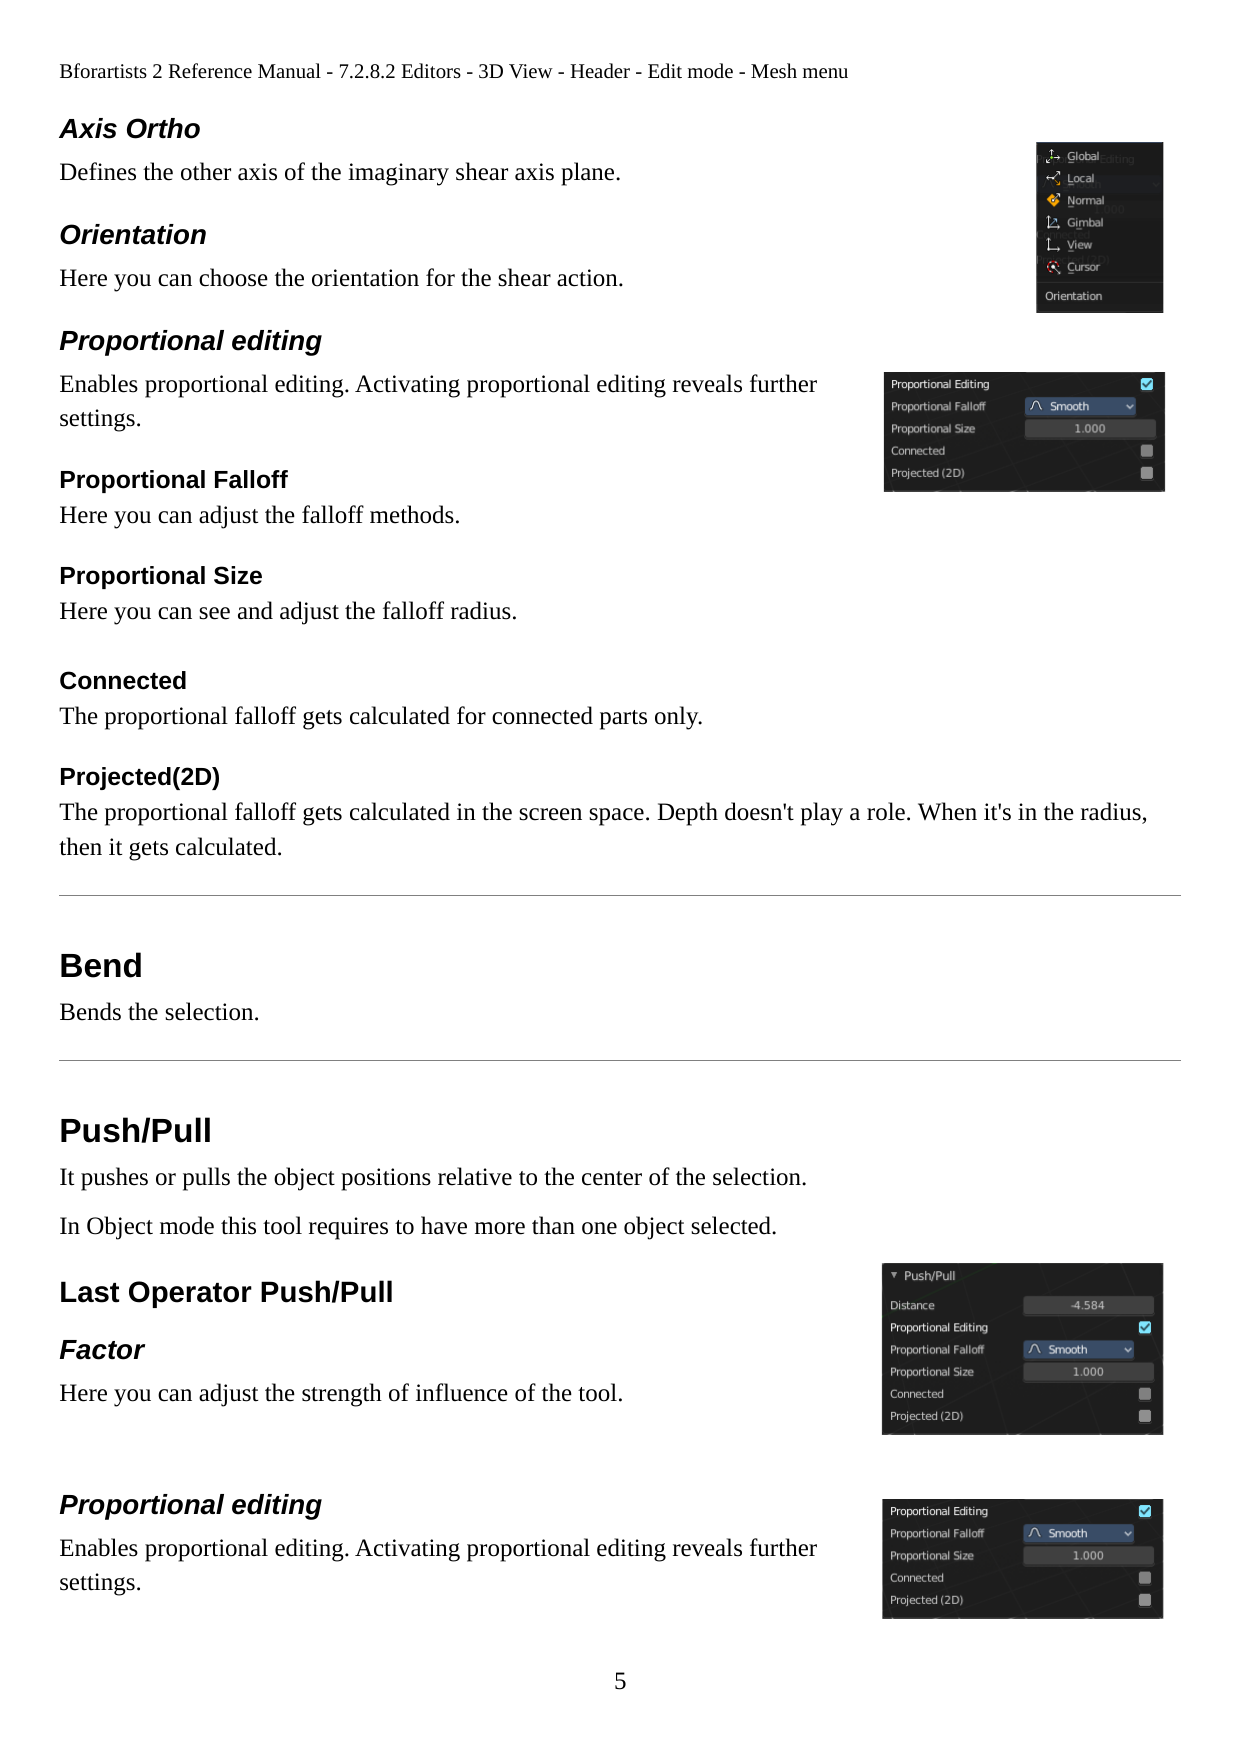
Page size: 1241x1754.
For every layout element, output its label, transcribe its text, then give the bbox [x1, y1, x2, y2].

subtitle Orientation [59, 218, 1036, 250]
text Bends the selection. [59, 997, 1181, 1026]
subtitle [1164, 218, 1181, 250]
text Enables proportional editing. Activating proportional editing reveals further settings. [59, 369, 1181, 432]
subtitle Factor [59, 1333, 881, 1365]
text The proportional falloff gets calculated in the screen space. Depth doesn't play a role. When it's in the radius, then it gets calculated. [59, 797, 1181, 860]
text Here you can choose the orientation for the shear action. [59, 263, 1036, 292]
text Defines the other axis of the imaginary shear axis plane. [59, 157, 1036, 186]
subtitle Bend [59, 946, 1181, 984]
subtitle Projected(2D) [59, 762, 1181, 791]
text In Object mode this tool requires to have more than one object selected. [59, 1211, 1181, 1240]
subtitle Last Operator Push/Pull [59, 1275, 881, 1308]
text Enables proportional editing. Activating proportional editing reveals further settings. [59, 1533, 882, 1596]
text It pushes or pulls the object positions relative to the center of the selection. [59, 1162, 1181, 1191]
picture [1036, 142, 1164, 313]
subtitle [1164, 1333, 1181, 1365]
picture [881, 1263, 1164, 1435]
text The proportional falloff gets calculated for connected parts only. [59, 701, 1181, 729]
picture [882, 1499, 1164, 1619]
subtitle Proportional editing [59, 324, 1181, 356]
picture [883, 372, 1166, 492]
subtitle Proportional editing [59, 1488, 1181, 1520]
subtitle Proportional Falloff [59, 465, 1181, 493]
subtitle Axis Ortho [59, 113, 1181, 144]
text Here you can adjust the strength of influence of the tool. [59, 1378, 881, 1407]
subtitle Push/Pull [59, 1111, 1181, 1149]
subtitle Proportional Size [59, 561, 1181, 590]
text Here you can adjust the falloff methods. [59, 500, 1181, 528]
subtitle [1164, 1275, 1181, 1308]
subtitle Connected [59, 666, 1181, 694]
text Here you can see and adjust the falloff radius. [59, 596, 1181, 625]
